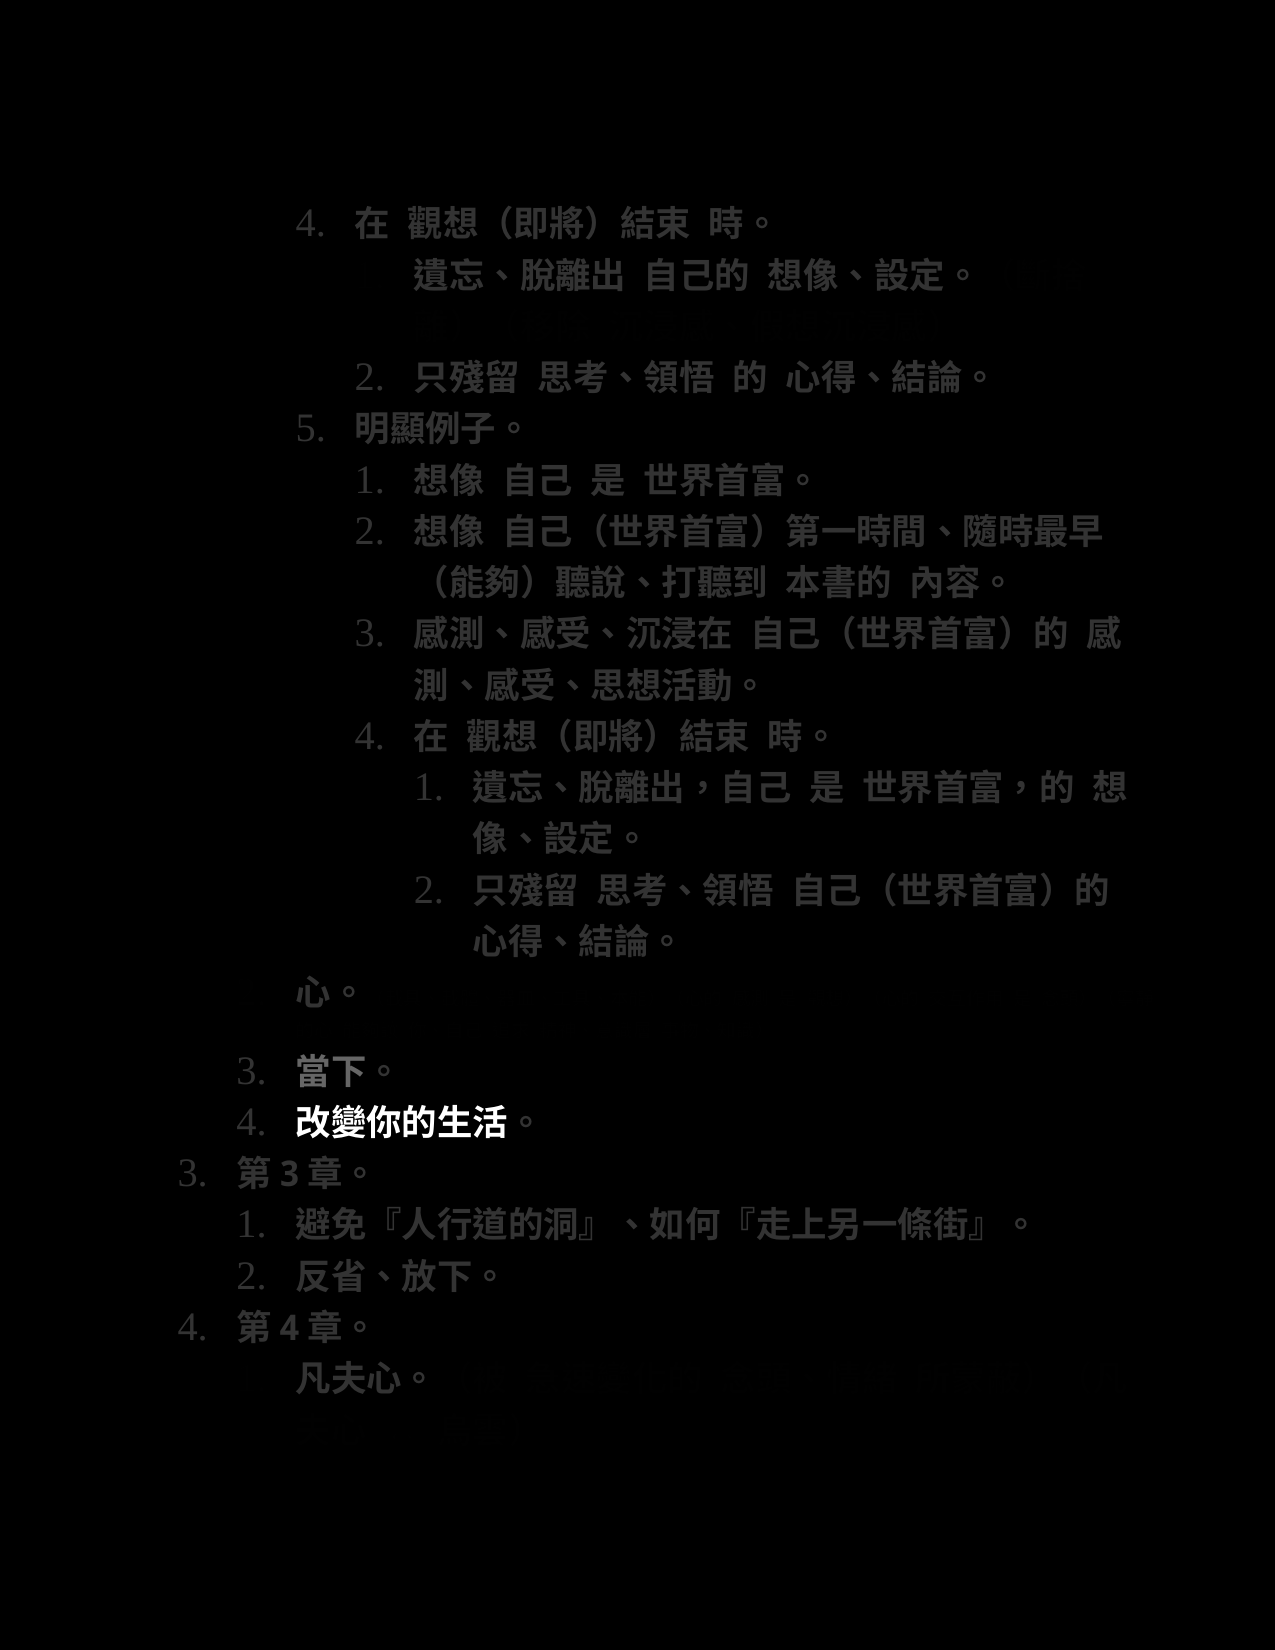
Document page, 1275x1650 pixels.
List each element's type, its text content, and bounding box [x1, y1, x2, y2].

list 凡夫心。（被 急速變化的 念頭、情緒 所蒙蔽）（凡夫心 ↔ 烏雲） [236, 1351, 1157, 1453]
list 想像 自己 是 世界首富。 [354, 452, 1157, 503]
list 只殘留 思考、領悟 自己（世界首富）的 心得、結論。 [413, 862, 1157, 964]
list 第4章。 [177, 1299, 1157, 1351]
list 只殘留 思考、領悟 的 心得、結論。 [354, 349, 1157, 401]
list 感測、感受、沉浸在 自己（世界首富）的 感測、感受、思想活動。 [354, 606, 1157, 708]
list 反省、放下。 [236, 1248, 1157, 1299]
list 遺忘、脫離出 自己的 想像、設定。（斷捨離）（移除 沉浸感、假想沉浸感） [354, 247, 1157, 349]
list 改變你的生活。 [236, 1094, 1157, 1146]
list 當下。 [236, 1043, 1157, 1094]
list 在 觀想（即將）結束 時。 [354, 708, 1157, 759]
list 遺忘、脫離出，自己 是 世界首富，的 想像、設定。 [413, 759, 1157, 862]
list 想像 自己（世界首富）第一時間、隨時最早（能夠）聽說、打聽到 本書的 內容。 [354, 503, 1157, 606]
list 在 觀想（即將）結束 時。 [295, 196, 1157, 247]
list 第3章。 [177, 1146, 1157, 1197]
list 心。（載具、載體、器皿、工具、本能）（心的 感測 是 觀想）（心的 交互作用 是 念頭）（寧靜的心 能夠讓 你、自己 追求 精神、意識層 事物、知識） [236, 964, 1157, 1043]
list 明顯例子。 [295, 401, 1157, 452]
list 避免『人行道的洞』、如何『走上另一條街』。 [236, 1197, 1157, 1248]
